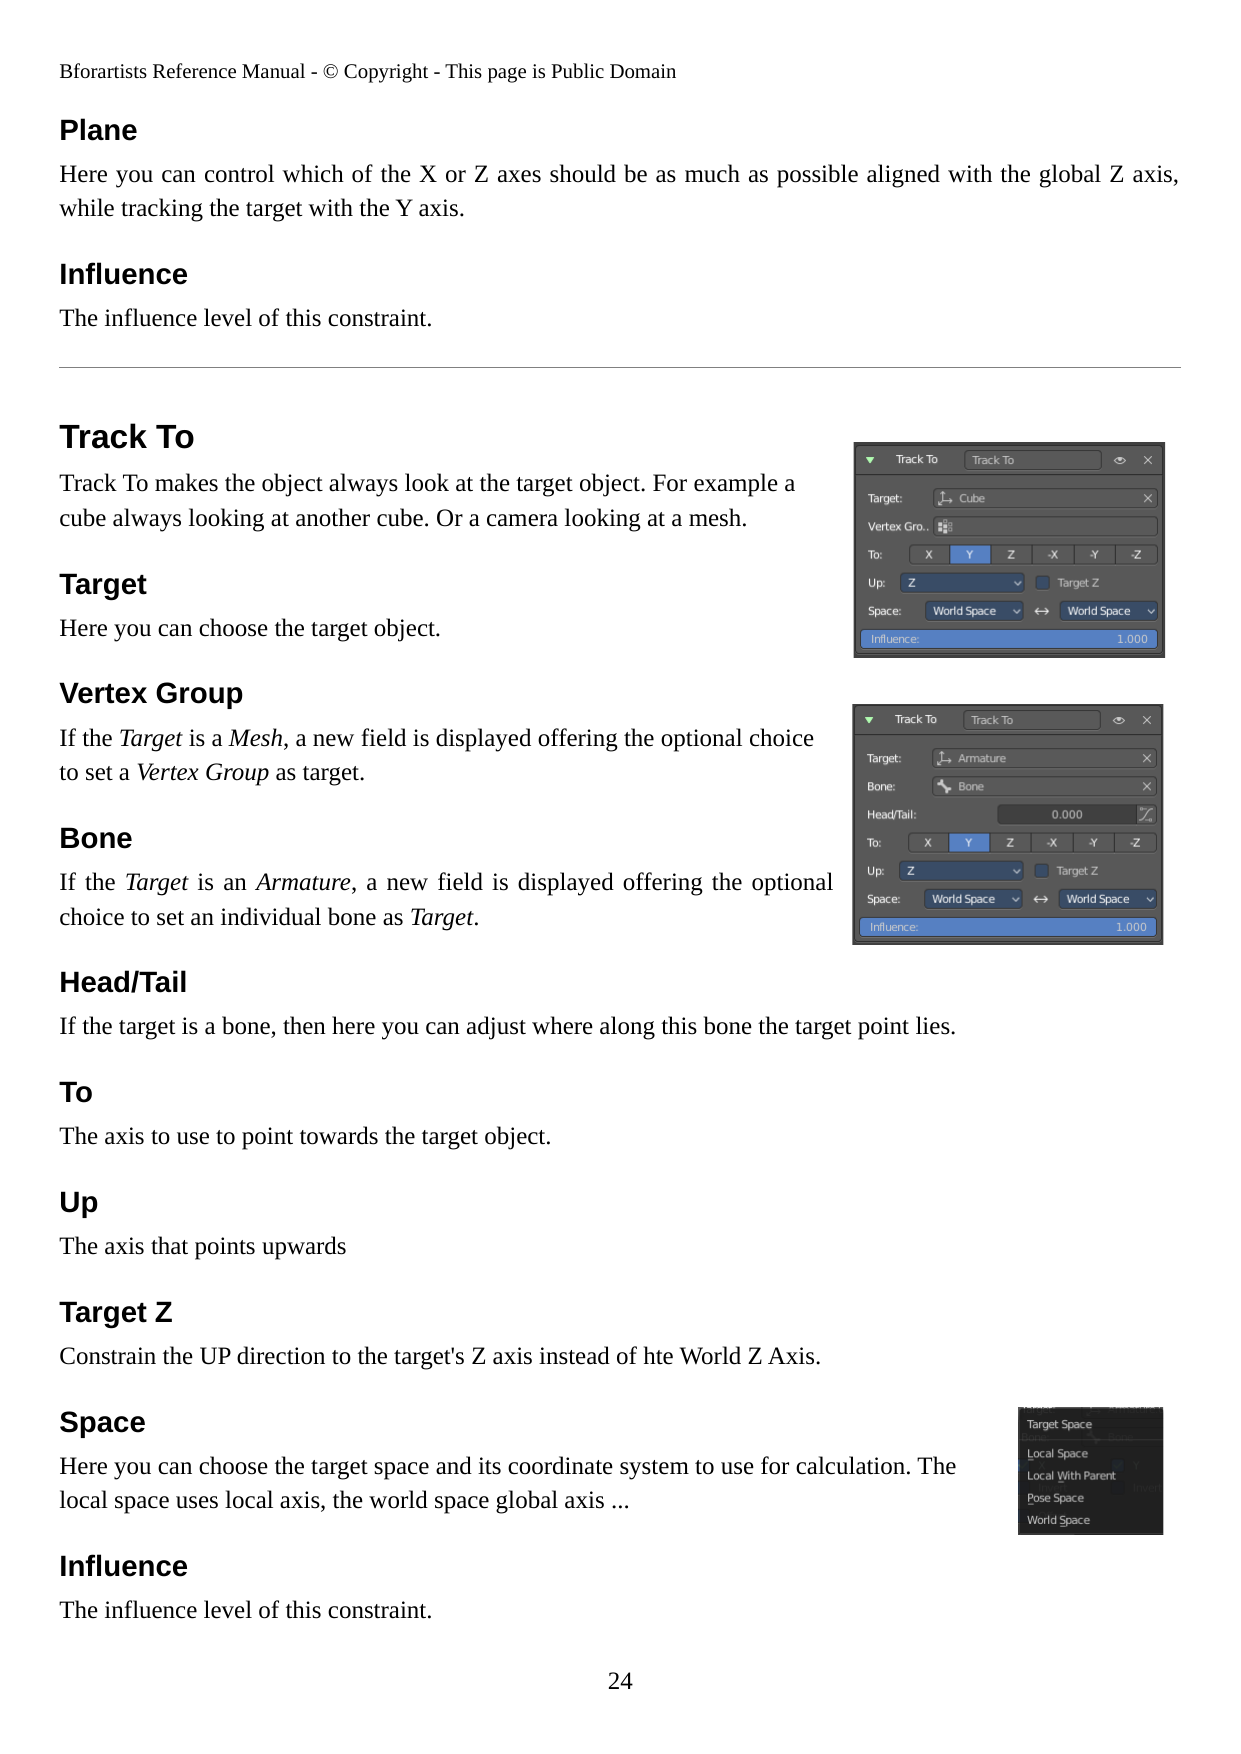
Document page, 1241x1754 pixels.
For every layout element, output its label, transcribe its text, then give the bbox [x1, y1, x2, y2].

text Here you can control which of the X or Z axes should be as much as possible aligned with the global Z axis, while tracking the target with the Y axis. [59, 159, 1181, 222]
picture [852, 704, 1164, 945]
text If the target is a bone, then here you can adjust where along this bone the target point lies. [59, 1011, 1181, 1040]
subtitle Vertex Group [59, 676, 1181, 710]
text Constrain the UP direction to the target's Z axis instead of hte World Z Axis. [59, 1341, 1181, 1370]
text The axis that points upwards [59, 1231, 1181, 1260]
subtitle Head/Tail [59, 965, 1181, 999]
text The influence level of this constraint. [59, 1595, 1181, 1624]
text The axis to use to point towards the target object. [59, 1121, 1181, 1150]
text Track To makes the object always look at the target object. For example a cube always looking at another cube. Or a camera looking at a mesh. [59, 468, 853, 532]
subtitle Target Z [59, 1295, 1181, 1329]
text Here you can choose the target object. [59, 613, 853, 642]
picture [1018, 1407, 1164, 1535]
subtitle Bone [59, 821, 852, 854]
subtitle To [59, 1075, 1181, 1109]
text If the Target is a Mesh, a new field is displayed offering the optional choice to set a Vertex Group as target. [59, 723, 852, 786]
text Here you can choose the target space and its coordinate system to use for calculation. The local space uses local axis, the world space global axis ... [59, 1451, 1018, 1514]
subtitle [1164, 821, 1181, 854]
subtitle Up [59, 1185, 1181, 1219]
text The influence level of this constraint. [59, 303, 1181, 332]
subtitle Influence [59, 1549, 1181, 1583]
subtitle Track To [59, 417, 1181, 456]
subtitle Target [59, 567, 853, 600]
picture [853, 442, 1166, 658]
text If the Target is an Armature, a new field is displayed offering the optional choice to set an individual bone as Target. [59, 867, 852, 930]
subtitle Space [59, 1405, 1181, 1438]
subtitle Plane [59, 113, 1181, 146]
subtitle [1166, 567, 1181, 600]
subtitle Influence [59, 257, 1181, 291]
